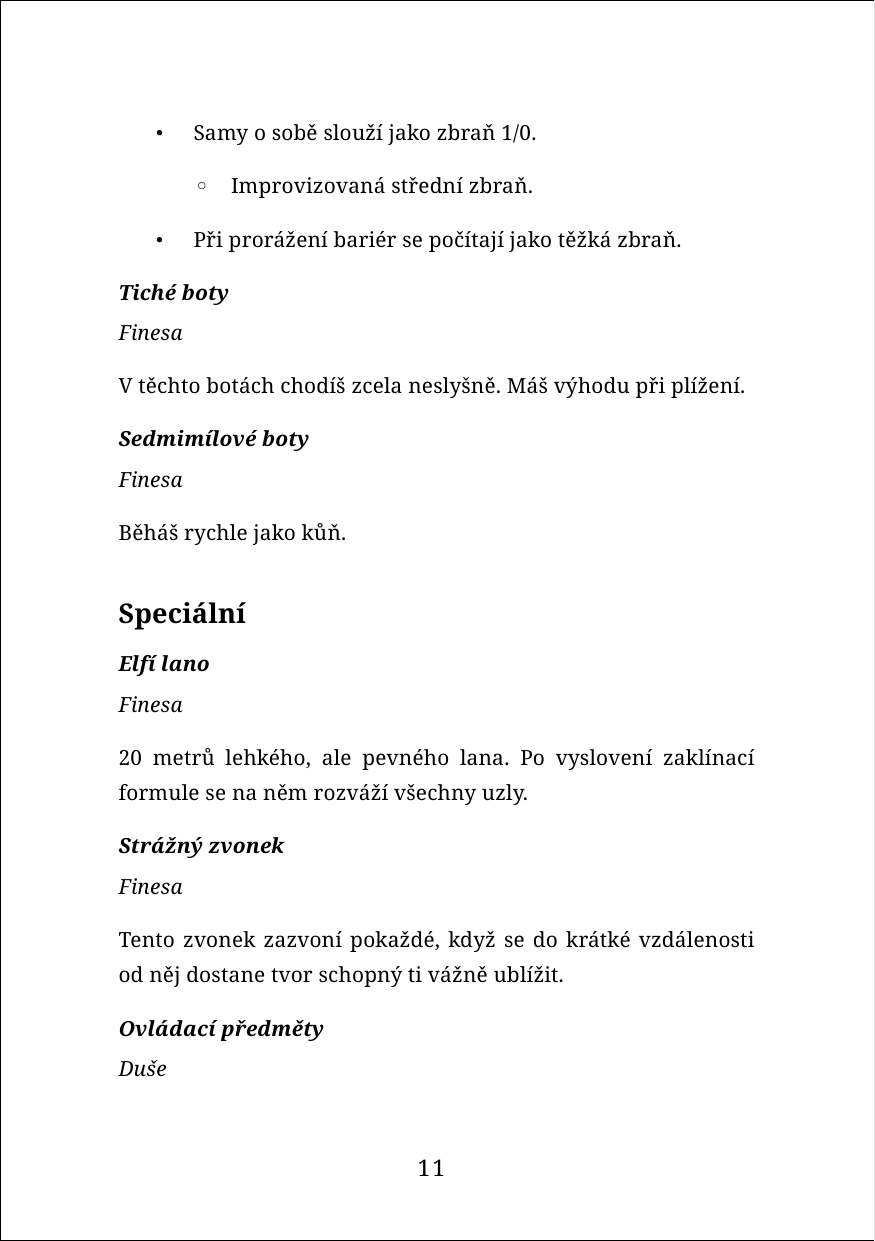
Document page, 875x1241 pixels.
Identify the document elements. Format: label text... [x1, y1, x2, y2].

subtitle Sedmimílové boty [118, 424, 756, 453]
subtitle Ovládací předměty [118, 1014, 756, 1042]
text Běháš rychle jako kůň. [118, 518, 756, 546]
list Při prorážení bariér se počítají jako těžká zbraň. [156, 225, 756, 253]
subtitle Tiché boty [118, 278, 756, 306]
subtitle Speciální [118, 595, 756, 632]
text Finesa [118, 690, 756, 718]
text 20 metrů lehkého, ale pevného lana. Po vyslovení zaklínací formule se na něm rozváží všechny uzly. [118, 743, 756, 807]
text V těchto botách chodíš zcela neslyšně. Máš výhodu při plížení. [118, 371, 756, 400]
text Duše [118, 1054, 756, 1082]
text Finesa [118, 318, 756, 347]
list Samy o sobě slouží jako zbraň 1/0. [156, 118, 756, 147]
text Finesa [118, 465, 756, 493]
text Finesa [118, 872, 756, 900]
text Tento zvonek zazvoní pokaždé, když se do krátké vzdálenosti od něj dostane tvor schopný ti vážně ublížit. [118, 925, 756, 989]
list Improvizovaná střední zbraň. [193, 171, 756, 200]
subtitle Elfí lano [118, 649, 756, 678]
subtitle Strážný zvonek [118, 832, 756, 860]
